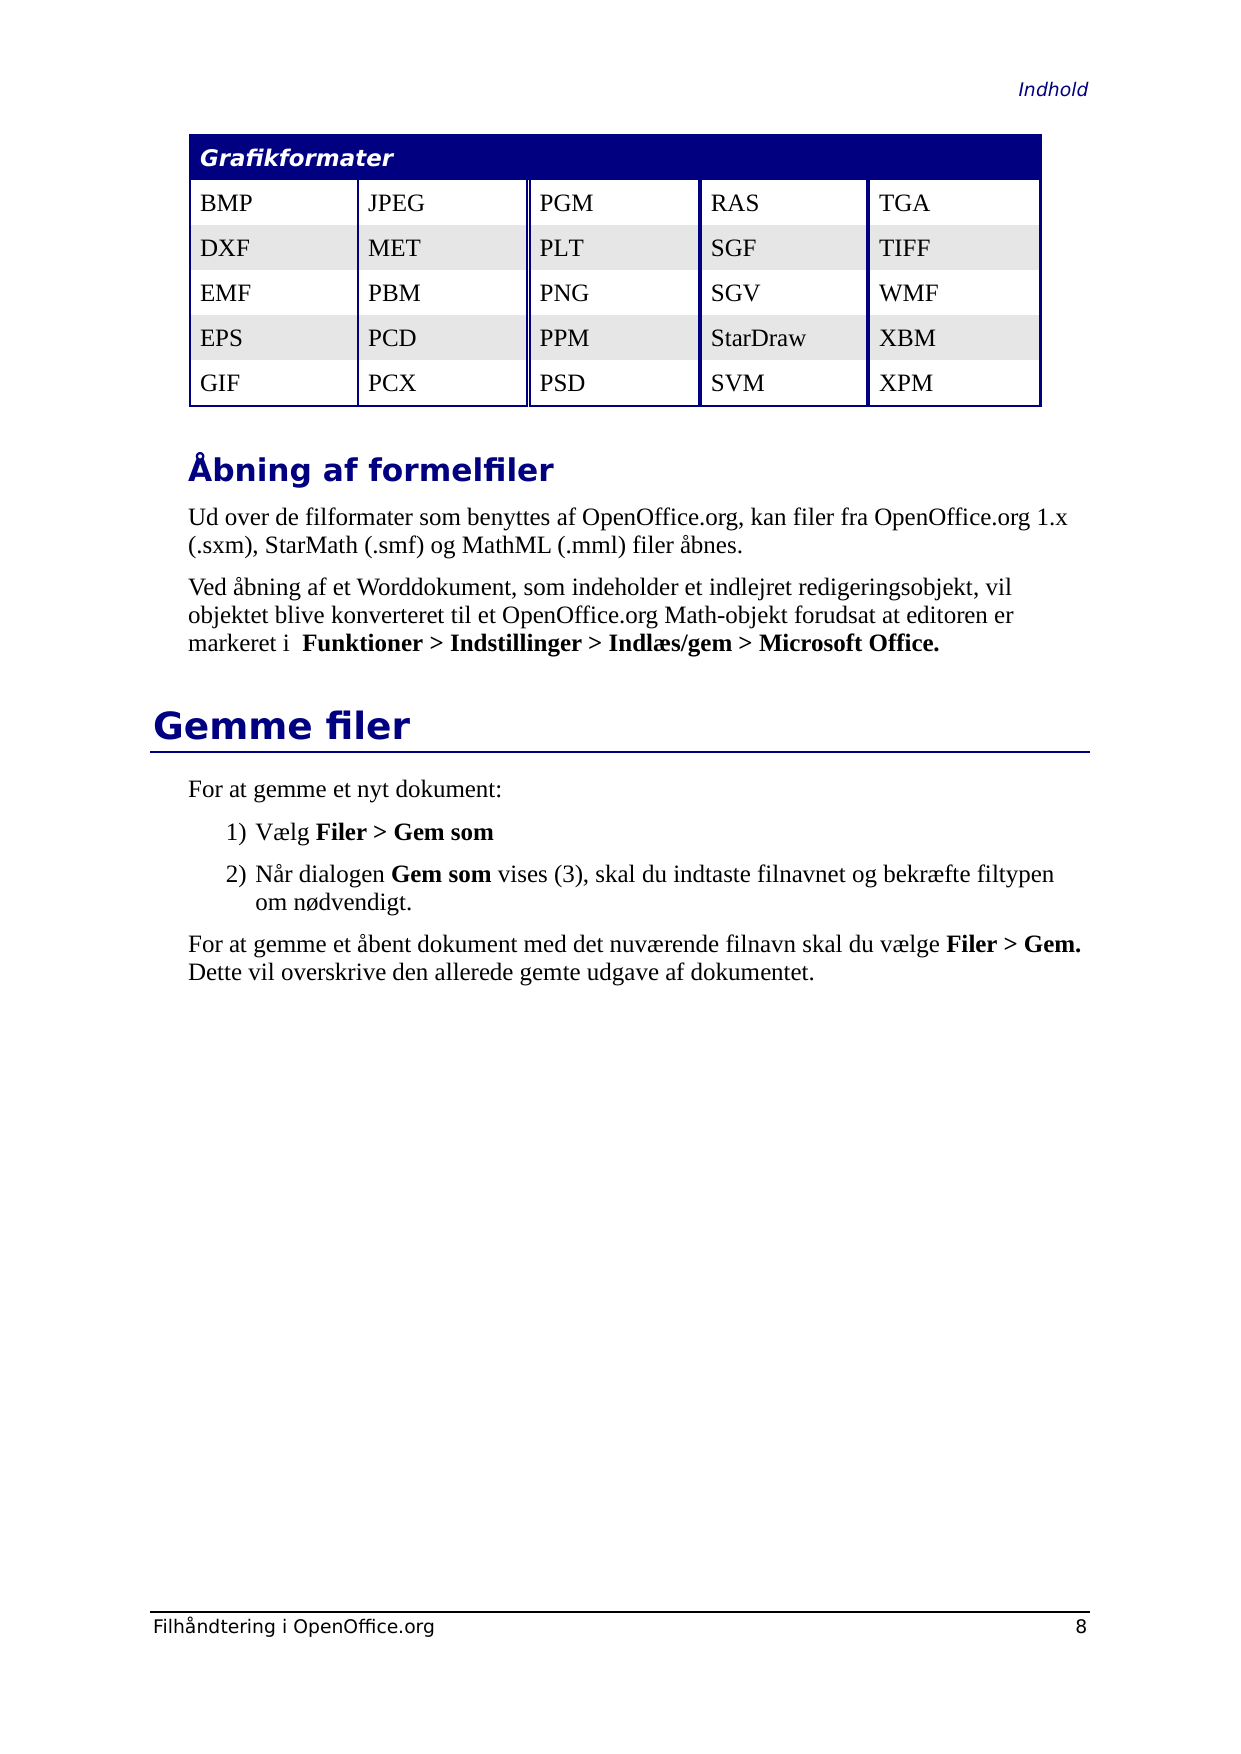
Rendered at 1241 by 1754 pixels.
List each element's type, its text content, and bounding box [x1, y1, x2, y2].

table_cell PGM [531, 180, 698, 225]
table_cell PCX [359, 360, 526, 405]
table_cell EPS [191, 315, 357, 360]
table_cell PSD [531, 360, 698, 405]
table_cell WMF [870, 270, 1039, 315]
table_cell StarDraw [702, 315, 866, 360]
list Når dialogen Gem som vises (Figur 3), skal du indtaste filnavnet og bekræfte filtypen om nødvendigt. [226, 860, 1090, 916]
table_cell PCD [359, 315, 526, 360]
table_cell BMP [191, 180, 357, 225]
text For at gemme et nyt dokument: [188, 775, 1090, 803]
list Vælg Filer > Gem som [226, 818, 1090, 845]
text Ud over de filformater som benyttes af OpenOffice.org, kan filer fra OpenOffice.org 1.x (.sxm), StarMath (.smf) og MathML (.mml) filer åbnes. [188, 503, 1090, 558]
table_cell PNG [531, 270, 698, 315]
table_cell PLT [531, 225, 698, 270]
table_cell GIF [191, 360, 357, 405]
text For at gemme et åbent dokument med det nuværende filnavn skal du vælge Filer > Gem. Dette vil overskrive den allerede gemte udgave af dokumentet. [188, 930, 1090, 986]
subtitle Åbning af formelfiler [188, 452, 1090, 488]
text Ved åbning af et Worddokument, som indeholder et indlejret redigeringsobjekt, vil objektet blive konverteret til et OpenOffice.org Math-objekt forudsat at editoren er markeret i Funktioner > Indstillinger > Indlæs/gem > Microsoft Office. [188, 573, 1090, 656]
table_cell TGA [870, 180, 1039, 225]
table_cell TIFF [870, 225, 1039, 270]
table_cell SVM [702, 360, 866, 405]
table_header Grafikformater [191, 136, 1039, 180]
table_cell MET [359, 225, 526, 270]
table_cell SGF [702, 225, 866, 270]
table_cell XBM [870, 315, 1039, 360]
table_cell EMF [191, 270, 357, 315]
table_cell SGV [702, 270, 866, 315]
table_cell DXF [191, 225, 357, 270]
table_cell PPM [531, 315, 698, 360]
table_cell PBM [359, 270, 526, 315]
table_cell JPEG [359, 180, 526, 225]
table_cell RAS [702, 180, 866, 225]
table_cell XPM [870, 360, 1039, 405]
subtitle Gemme filer [150, 701, 1090, 751]
